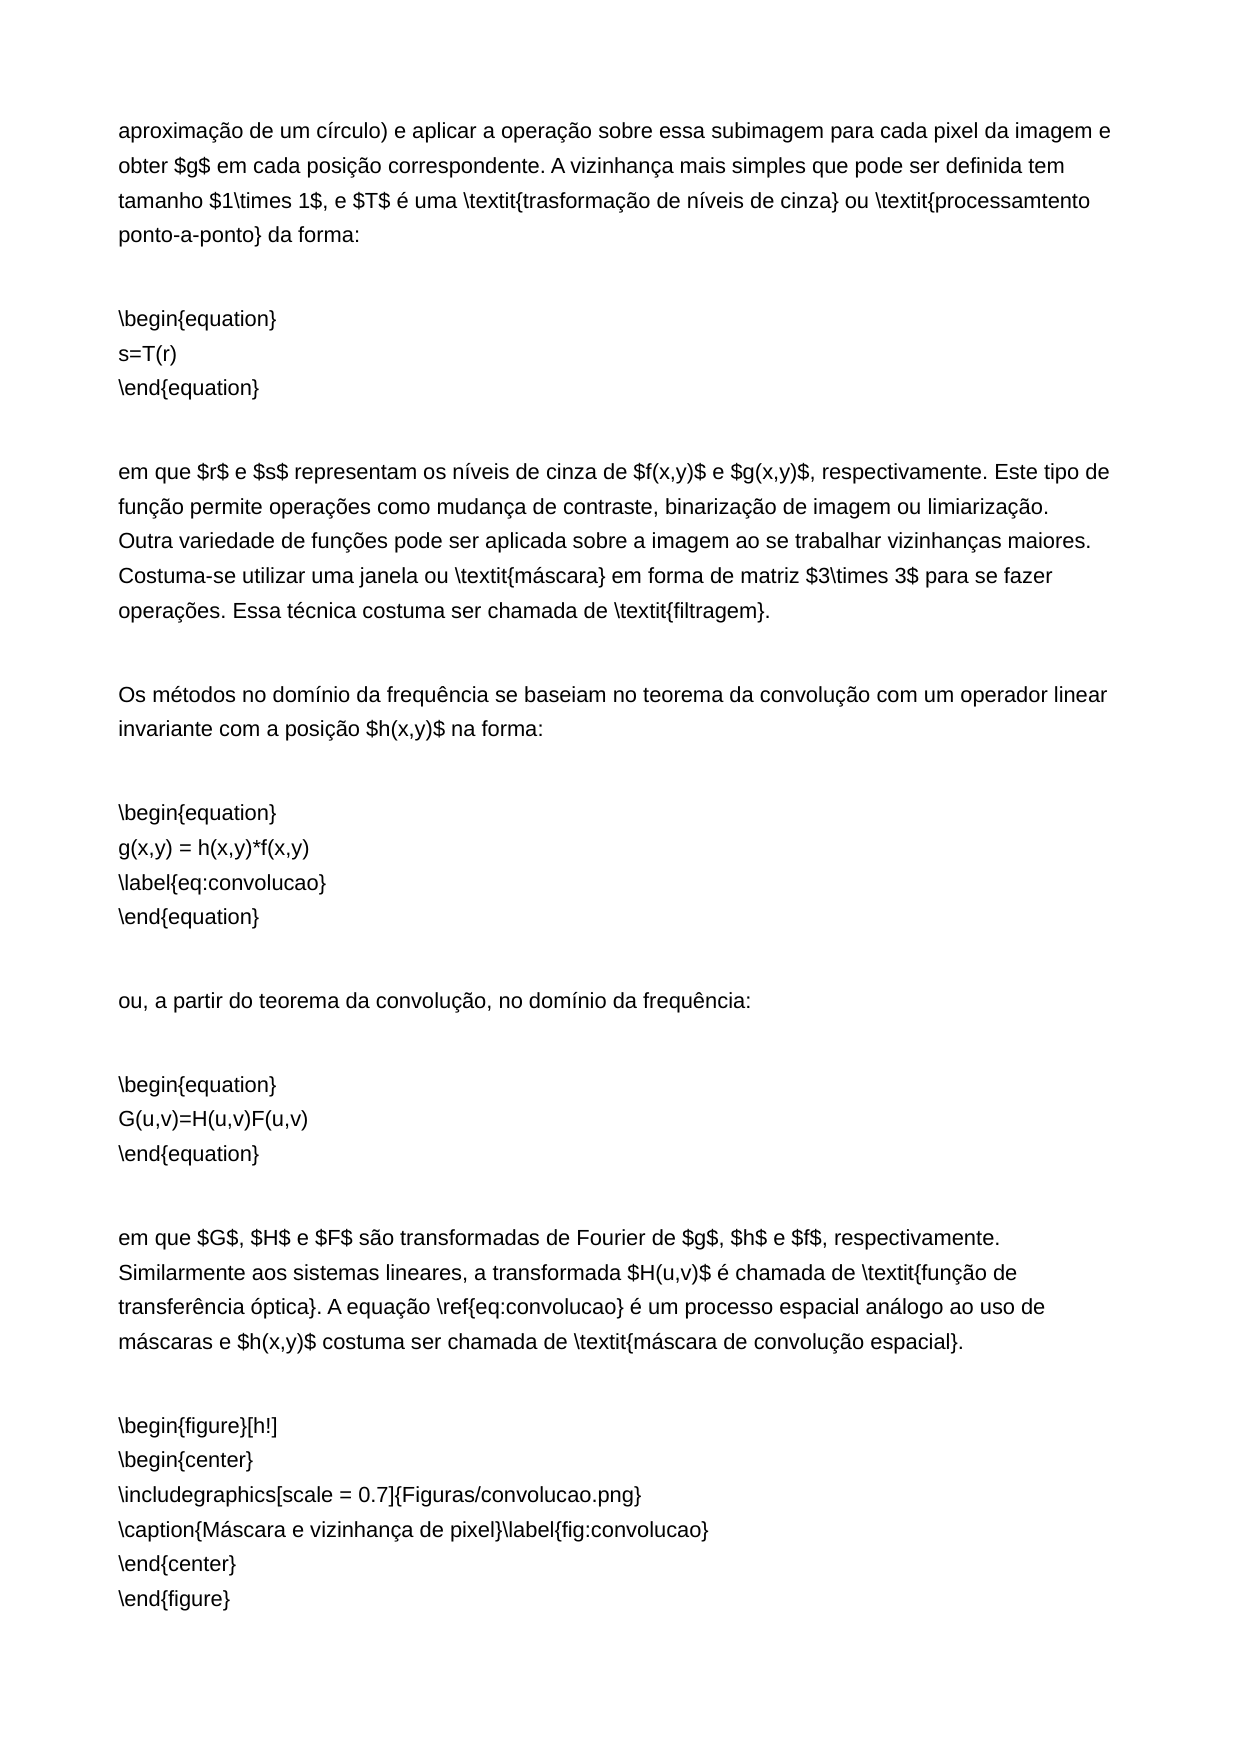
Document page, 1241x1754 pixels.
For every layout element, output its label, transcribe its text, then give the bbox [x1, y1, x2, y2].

text \end{equation} [118, 904, 1122, 929]
text \end{equation} [118, 375, 1122, 401]
text aproximação de um círculo) e aplicar a operação sobre essa subimagem para cada pixel da imagem e obter $g$ em cada posição correspondente. A vizinhança mais simples que pode ser definida tem tamanho $1\times 1$, e $T$ é uma \textit{trasformação de níveis de cinza} ou \textit{processamtento ponto-a-ponto} da forma: [118, 118, 1122, 247]
text \label{eq:convolucao} [118, 869, 1122, 894]
text \end{equation} [118, 1141, 1122, 1166]
text \begin{figure}[h!] [118, 1412, 1122, 1438]
text em que $r$ e $s$ representam os níveis de cinza de $f(x,y)$ e $g(x,y)$, respectivamente. Este tipo de função permite operações como mudança de contraste, binarização de imagem ou limiarização. [118, 459, 1122, 519]
text ou, a partir do teorema da convolução, no domínio da frequência: [118, 988, 1122, 1013]
text \includegraphics[scale = 0.7]{Figuras/convolucao.png} [118, 1482, 1122, 1507]
text Outra variedade de funções pode ser aplicada sobre a imagem ao se trabalhar vizinhanças maiores. Costuma-se utilizar uma janela ou \textit{máscara} em forma de matriz $3\times 3$ para se fazer operações. Essa técnica costuma ser chamada de \textit{filtragem}. [118, 528, 1122, 623]
text \begin{equation} [118, 306, 1122, 331]
text G(u,v)=H(u,v)F(u,v) [118, 1106, 1122, 1131]
text Os métodos no domínio da frequência se baseiam no teorema da convolução com um operador linear invariante com a posição $h(x,y)$ na forma: [118, 682, 1122, 741]
text g(x,y) = h(x,y)*f(x,y) [118, 835, 1122, 860]
text \begin{center} [118, 1447, 1122, 1472]
text \begin{equation} [118, 1072, 1122, 1097]
text \begin{equation} [118, 800, 1122, 825]
text \end{center} [118, 1551, 1122, 1576]
text s=T(r) [118, 341, 1122, 366]
text \end{figure} [118, 1586, 1122, 1611]
text \caption{Máscara e vizinhança de pixel}\label{fig:convolucao} [118, 1517, 1122, 1542]
text em que $G$, $H$ e $F$ são transformadas de Fourier de $g$, $h$ e $f$, respectivamente. Similarmente aos sistemas lineares, a transformada $H(u,v)$ é chamada de \textit{função de transferência óptica}. A equação \ref{eq:convolucao} é um processo espacial análogo ao uso de máscaras e $h(x,y)$ costuma ser chamada de \textit{máscara de convolução espacial}. [118, 1225, 1122, 1354]
